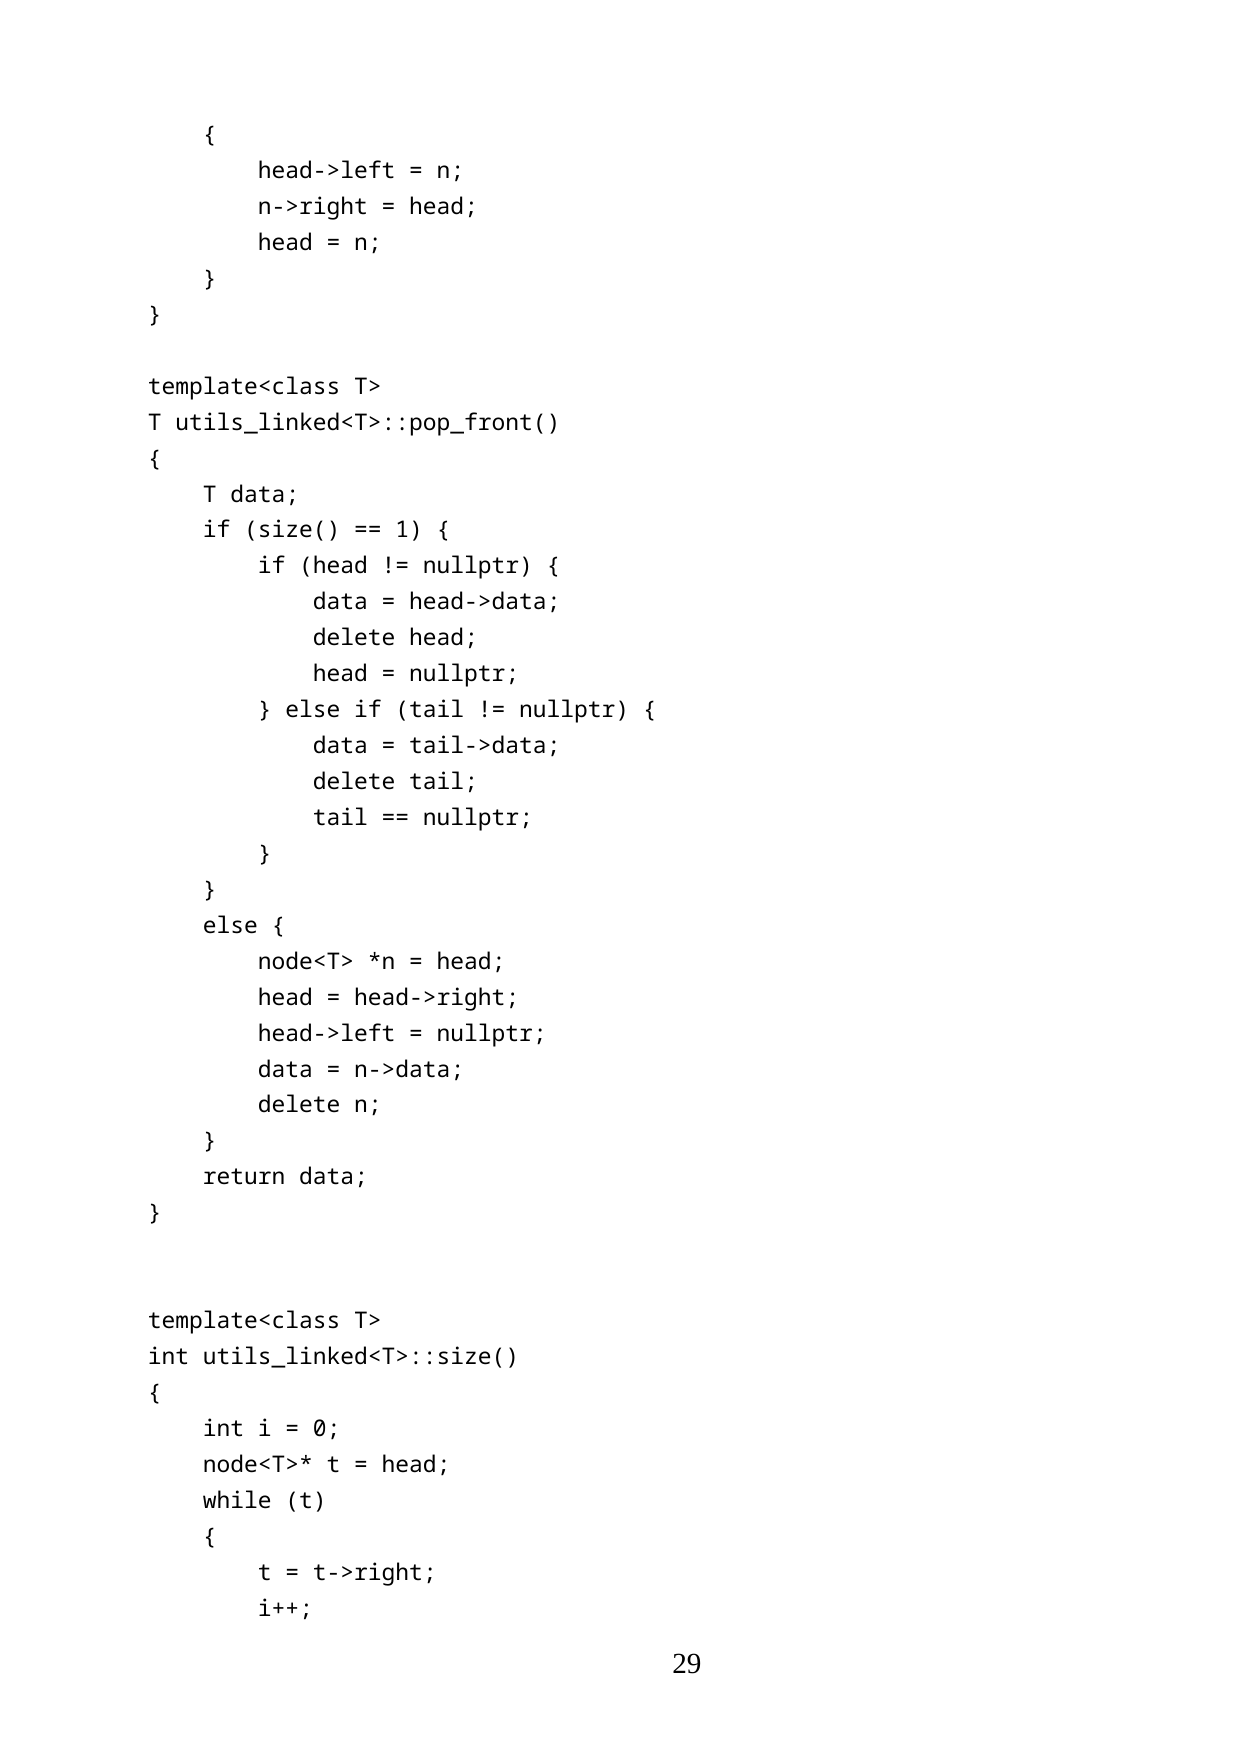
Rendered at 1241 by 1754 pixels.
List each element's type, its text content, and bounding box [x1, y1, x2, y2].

text } [148, 873, 1152, 904]
text else { [148, 909, 1152, 940]
text template<class T> [148, 1304, 1152, 1335]
text } [148, 837, 1152, 868]
text return data; [148, 1160, 1152, 1192]
text head = head->right; [148, 981, 1152, 1012]
text while (t) [148, 1484, 1152, 1515]
text int i = 0; [148, 1412, 1152, 1443]
text T utils_linked<T>::pop_front() [148, 406, 1152, 437]
text node<T>* t = head; [148, 1448, 1152, 1479]
text } [148, 1196, 1152, 1227]
text } else if (tail != nullptr) { [148, 693, 1152, 724]
text template<class T> [148, 370, 1152, 401]
text delete tail; [148, 765, 1152, 796]
text head->left = nullptr; [148, 1017, 1152, 1048]
text if (head != nullptr) { [148, 549, 1152, 581]
text node<T> *n = head; [148, 945, 1152, 976]
text { [148, 1376, 1152, 1407]
text T data; [148, 477, 1152, 509]
text } [148, 262, 1152, 293]
text if (size() == 1) { [148, 513, 1152, 545]
text { [148, 118, 1152, 149]
text head = nullptr; [148, 657, 1152, 688]
text n->right = head; [148, 190, 1152, 221]
text } [148, 298, 1152, 329]
text delete n; [148, 1088, 1152, 1120]
text data = n->data; [148, 1052, 1152, 1084]
text head = n; [148, 226, 1152, 257]
text delete head; [148, 621, 1152, 652]
text data = tail->data; [148, 729, 1152, 760]
text t = t->right; [148, 1556, 1152, 1587]
text data = head->data; [148, 585, 1152, 617]
text int utils_linked<T>::size() [148, 1340, 1152, 1371]
text head->left = n; [148, 154, 1152, 185]
text tail == nullptr; [148, 801, 1152, 832]
text i++; [148, 1592, 1152, 1623]
text { [148, 1520, 1152, 1551]
text { [148, 442, 1152, 473]
text } [148, 1124, 1152, 1156]
